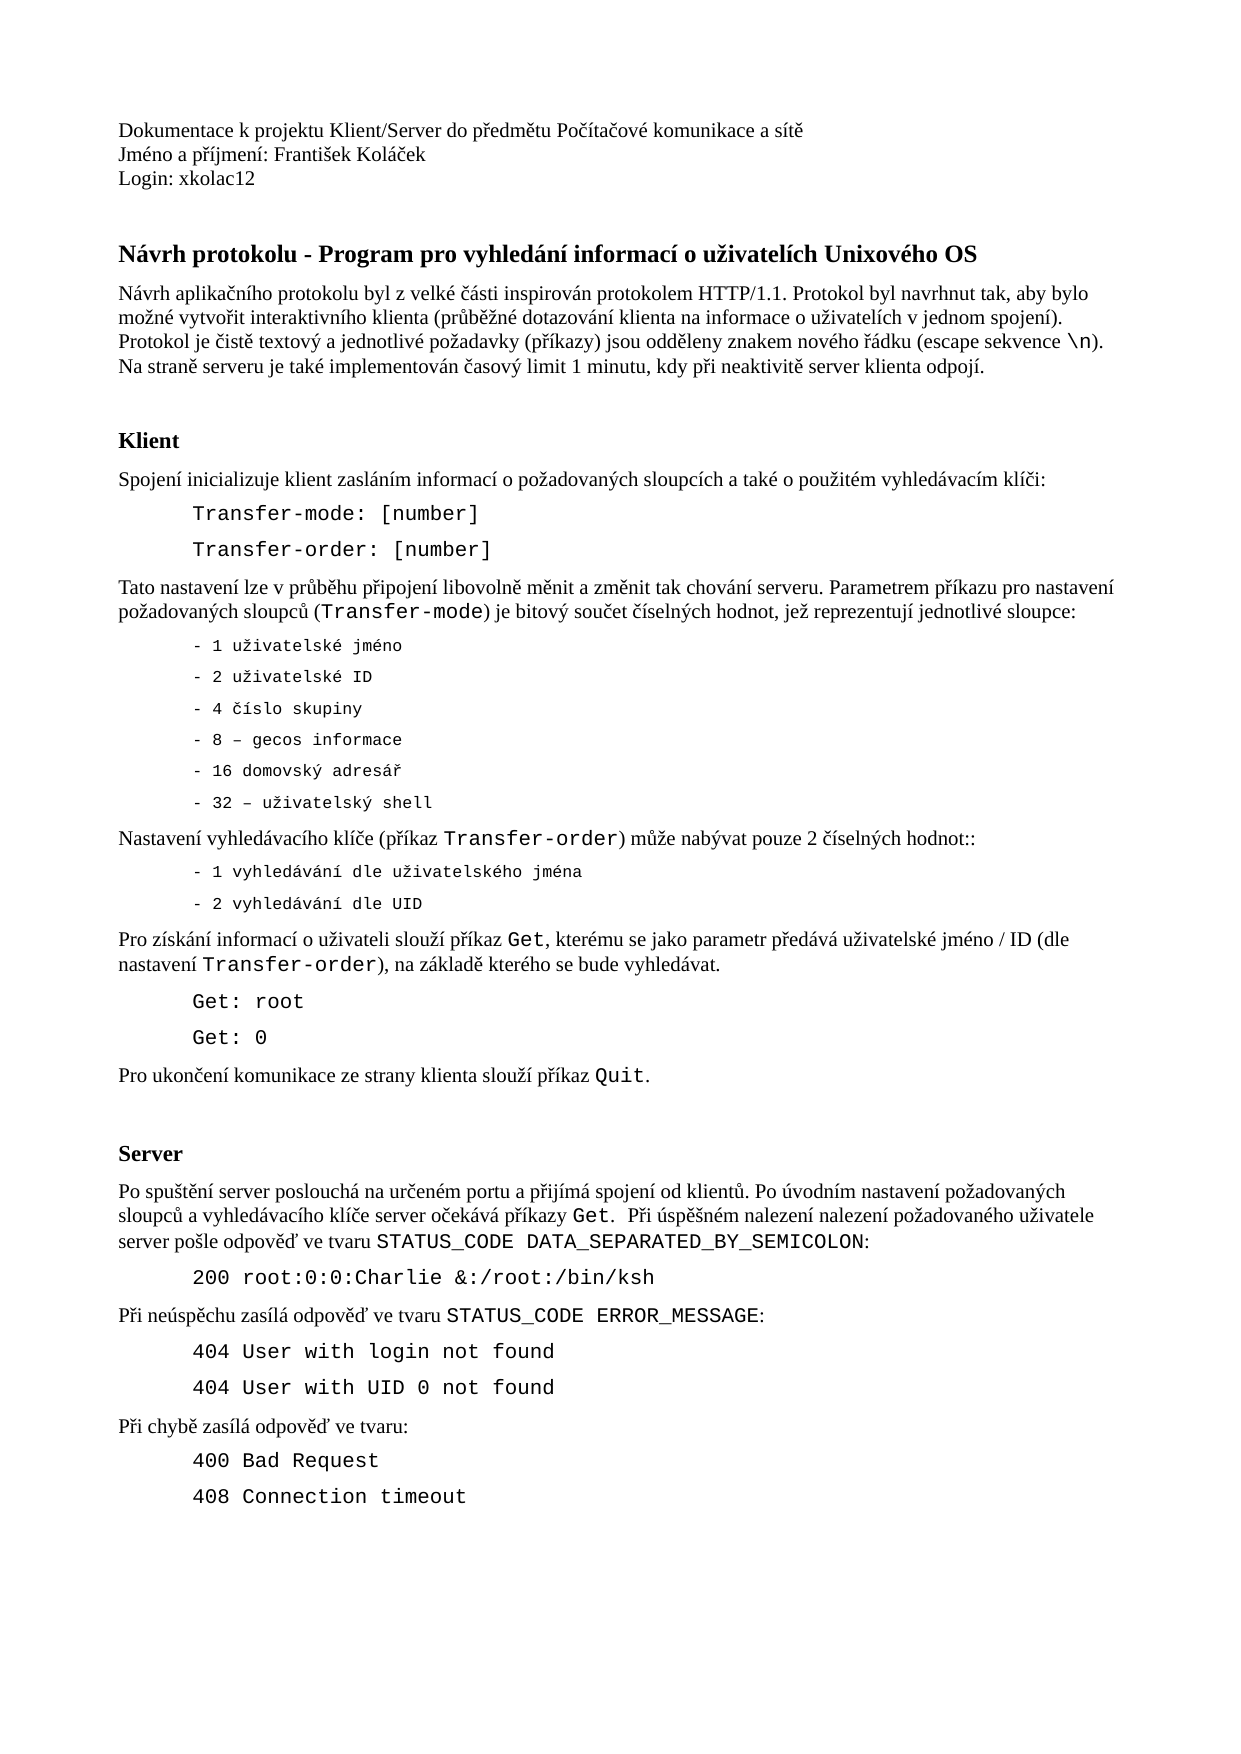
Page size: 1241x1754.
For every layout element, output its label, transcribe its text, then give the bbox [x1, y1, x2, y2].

text Při chybě zasílá odpověď ve tvaru: [118, 1413, 1122, 1438]
text Pro získání informací o uživateli slouží příkaz Get, kterému se jako parametr předává uživatelské jméno / ID (dle nastavení Transfer-order), na základě kterého se bude vyhledávat. [118, 927, 1122, 978]
text - 16 domovský adresář [118, 763, 1122, 782]
text Návrh aplikačního protokolu byl z velké části inspirován protokolem HTTP/1.1. Protokol byl navrhnut tak, aby bylo možné vytvořit interaktivního klienta (průběžné dotazování klienta na informace o uživatelích v jednom spojení). Protokol je čistě textový a jednotlivé požadavky (příkazy) jsou odděleny znakem nového řádku (escape sekvence \n). Na straně serveru je také implementován časový limit 1 minutu, kdy při neaktivitě server klienta odpojí. [118, 281, 1122, 378]
text Dokumentace k projektu Klient/Server do předmětu Počítačové komunikace a sítě [118, 118, 1122, 142]
text 400 Bad Request [118, 1450, 1122, 1474]
text Spojení inicializuje klient zasláním informací o požadovaných sloupcích a také o použitém vyhledávacím klíči: [118, 466, 1122, 491]
text Tato nastavení lze v průběhu připojení libovolně měnit a změnit tak chování serveru. Parametrem příkazu pro nastavení požadovaných sloupců (Transfer-mode) je bitový součet číselných hodnot, jež reprezentují jednotlivé sloupce: [118, 575, 1122, 625]
text Transfer-order: [number] [118, 539, 1122, 563]
text Login: xkolac12 [118, 166, 1122, 190]
text - 4 číslo skupiny [118, 700, 1122, 719]
text Get: root [118, 991, 1122, 1014]
text Klient [118, 428, 1122, 454]
text 404 User with login not found [118, 1341, 1122, 1365]
text 404 User with UID 0 not found [118, 1377, 1122, 1401]
text Nastavení vyhledávacího klíče (příkaz Transfer-order) může nabývat pouze 2 číselných hodnot:: [118, 826, 1122, 851]
text Transfer-mode: [number] [118, 503, 1122, 527]
text Jméno a příjmení: František Koláček [118, 142, 1122, 166]
text Po spuštění server poslouchá na určeném portu a přijímá spojení od klientů. Po úvodním nastavení požadovaných sloupců a vyhledávacího klíče server očekává příkazy Get. Při úspěšném nalezení nalezení požadovaného uživatele server pošle odpověď ve tvaru STATUS_CODE DATA_SEPARATED_BY_SEMICOLON: [118, 1179, 1122, 1254]
text - 1 uživatelské jméno [118, 638, 1122, 656]
text 200 root:0:0:Charlie &:/root:/bin/ksh [118, 1267, 1122, 1291]
text Server [118, 1140, 1122, 1166]
text Pro ukončení komunikace ze strany klienta slouží příkaz Quit. [118, 1063, 1122, 1089]
text - 2 uživatelské ID [118, 669, 1122, 688]
text - 1 vyhledávání dle uživatelského jména [118, 864, 1122, 883]
text Get: 0 [118, 1027, 1122, 1050]
text - 2 vyhledávání dle UID [118, 895, 1122, 914]
text Při neúspěchu zasílá odpověď ve tvaru STATUS_CODE ERROR_MESSAGE: [118, 1303, 1122, 1329]
text 408 Connection timeout [118, 1486, 1122, 1510]
subtitle Návrh protokolu - Program pro vyhledání informací o uživatelích Unixového OS [118, 239, 1122, 268]
text - 8 – gecos informace [118, 732, 1122, 751]
text - 32 – uživatelský shell [118, 794, 1122, 813]
